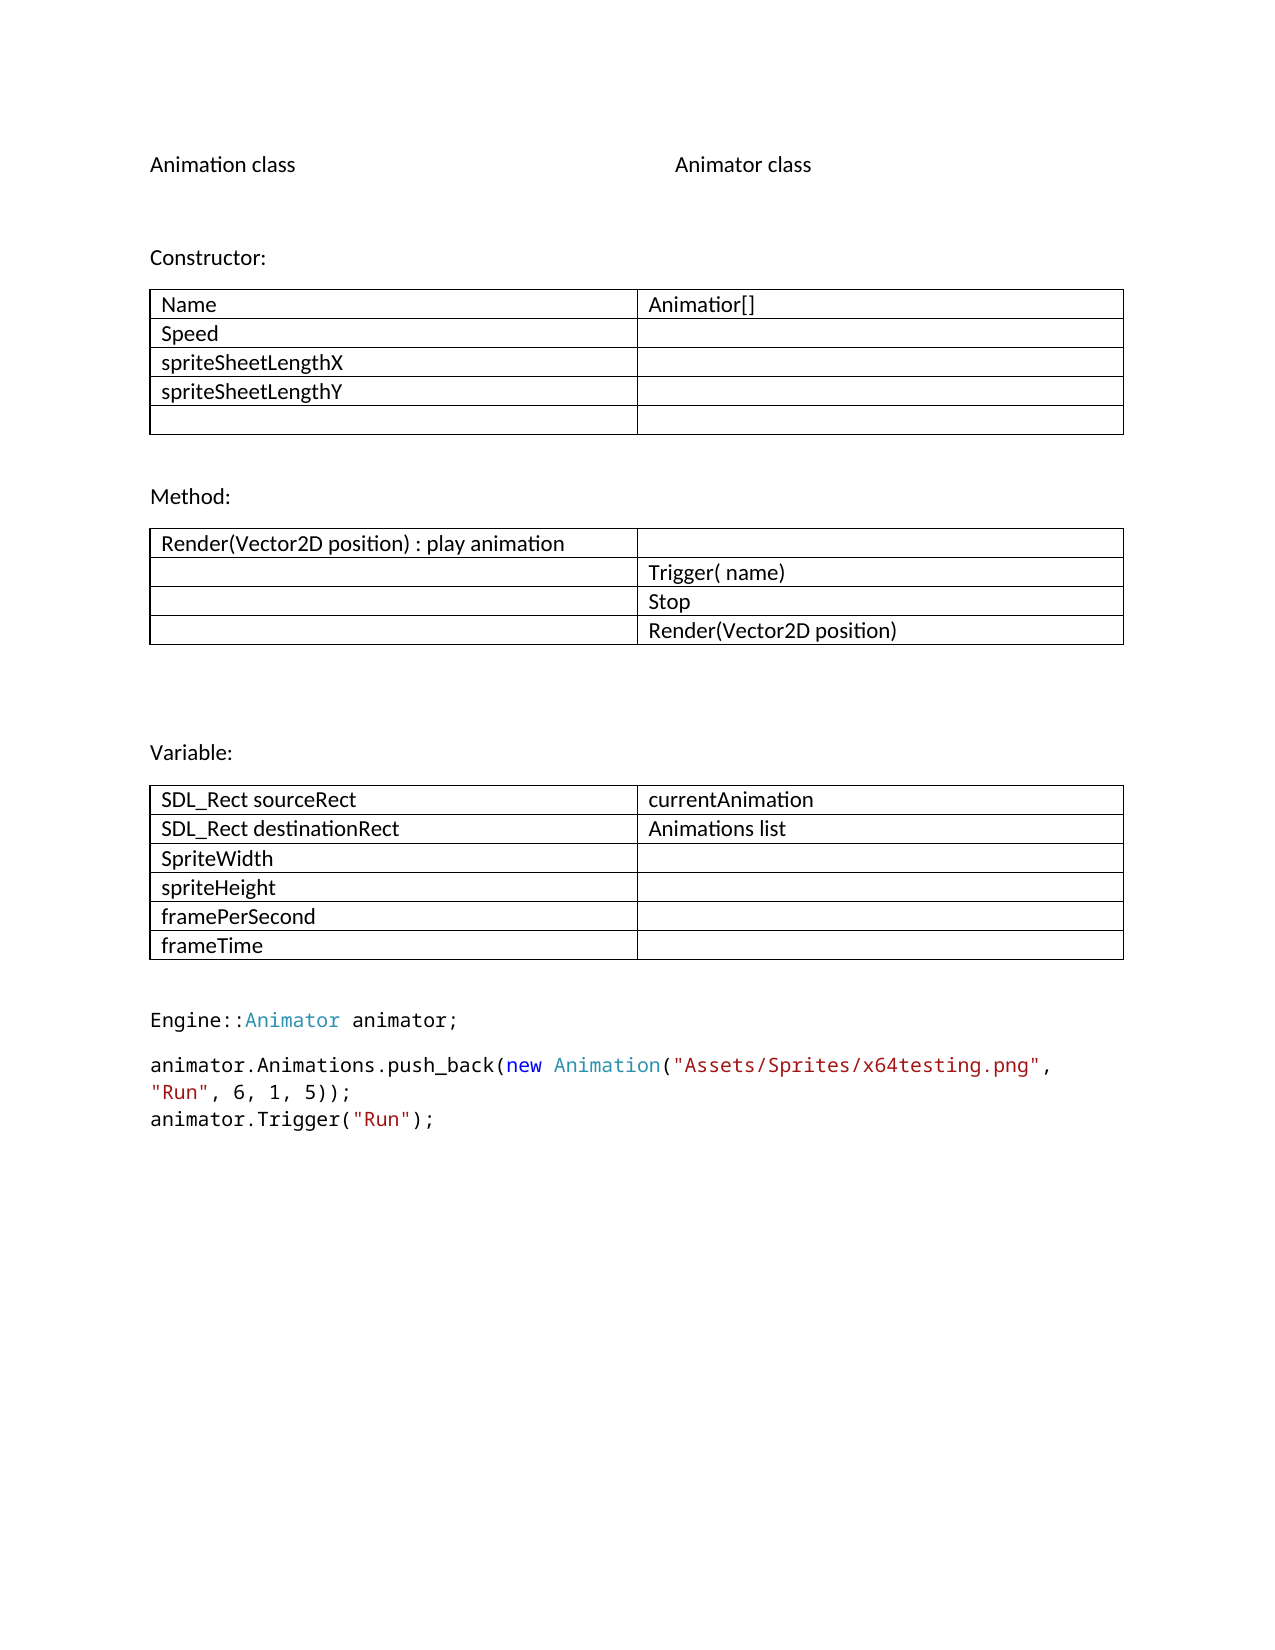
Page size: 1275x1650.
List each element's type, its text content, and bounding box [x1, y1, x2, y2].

table_cell [151, 558, 637, 586]
table_cell [638, 319, 1123, 347]
table_cell spriteHeight [151, 873, 637, 901]
table_cell [638, 873, 1123, 901]
table_cell Animations list [638, 815, 1123, 843]
table_header Name [151, 290, 637, 318]
table_cell [638, 348, 1123, 376]
table_cell [638, 844, 1123, 872]
table_cell [638, 931, 1123, 959]
table_header [638, 529, 1123, 557]
text Method: [150, 482, 1125, 510]
table_cell [638, 902, 1123, 930]
table_cell spriteSheetLengthX [151, 348, 637, 376]
table_cell frameTime [151, 931, 637, 959]
table_header Animatior[] [638, 290, 1123, 318]
text animator.Trigger("Run"); [150, 1105, 1125, 1132]
table_cell Speed [151, 319, 637, 347]
table_cell Render(Vector2D position) [638, 616, 1123, 644]
table_cell [151, 406, 637, 434]
table_header SDL_Rect sourceRect [151, 786, 637, 813]
table_cell spriteSheetLengthY [151, 377, 637, 405]
table_cell Trigger( name) [638, 558, 1123, 586]
table_cell SpriteWidth [151, 844, 637, 872]
table_cell [151, 616, 637, 644]
text Variable: [150, 738, 1125, 766]
table_cell SDL_Rect destinationRect [151, 815, 637, 843]
table_cell framePerSecond [151, 902, 637, 930]
text Constructor: [150, 243, 1125, 271]
table_cell [151, 587, 637, 615]
table_cell [638, 406, 1123, 434]
text animator.Animations.push_back(new Animation("Assets/Sprites/x64testing.png", "Run", 6, 1, 5)); [150, 1051, 1125, 1105]
table_cell [638, 377, 1123, 405]
table_cell Stop [638, 587, 1123, 615]
table_header currentAnimation [638, 786, 1123, 813]
table_header Render(Vector2D position) : play animation [151, 529, 637, 557]
text Animation class Animator class [150, 150, 1125, 178]
text Engine::Animator animator; [150, 1006, 1125, 1033]
